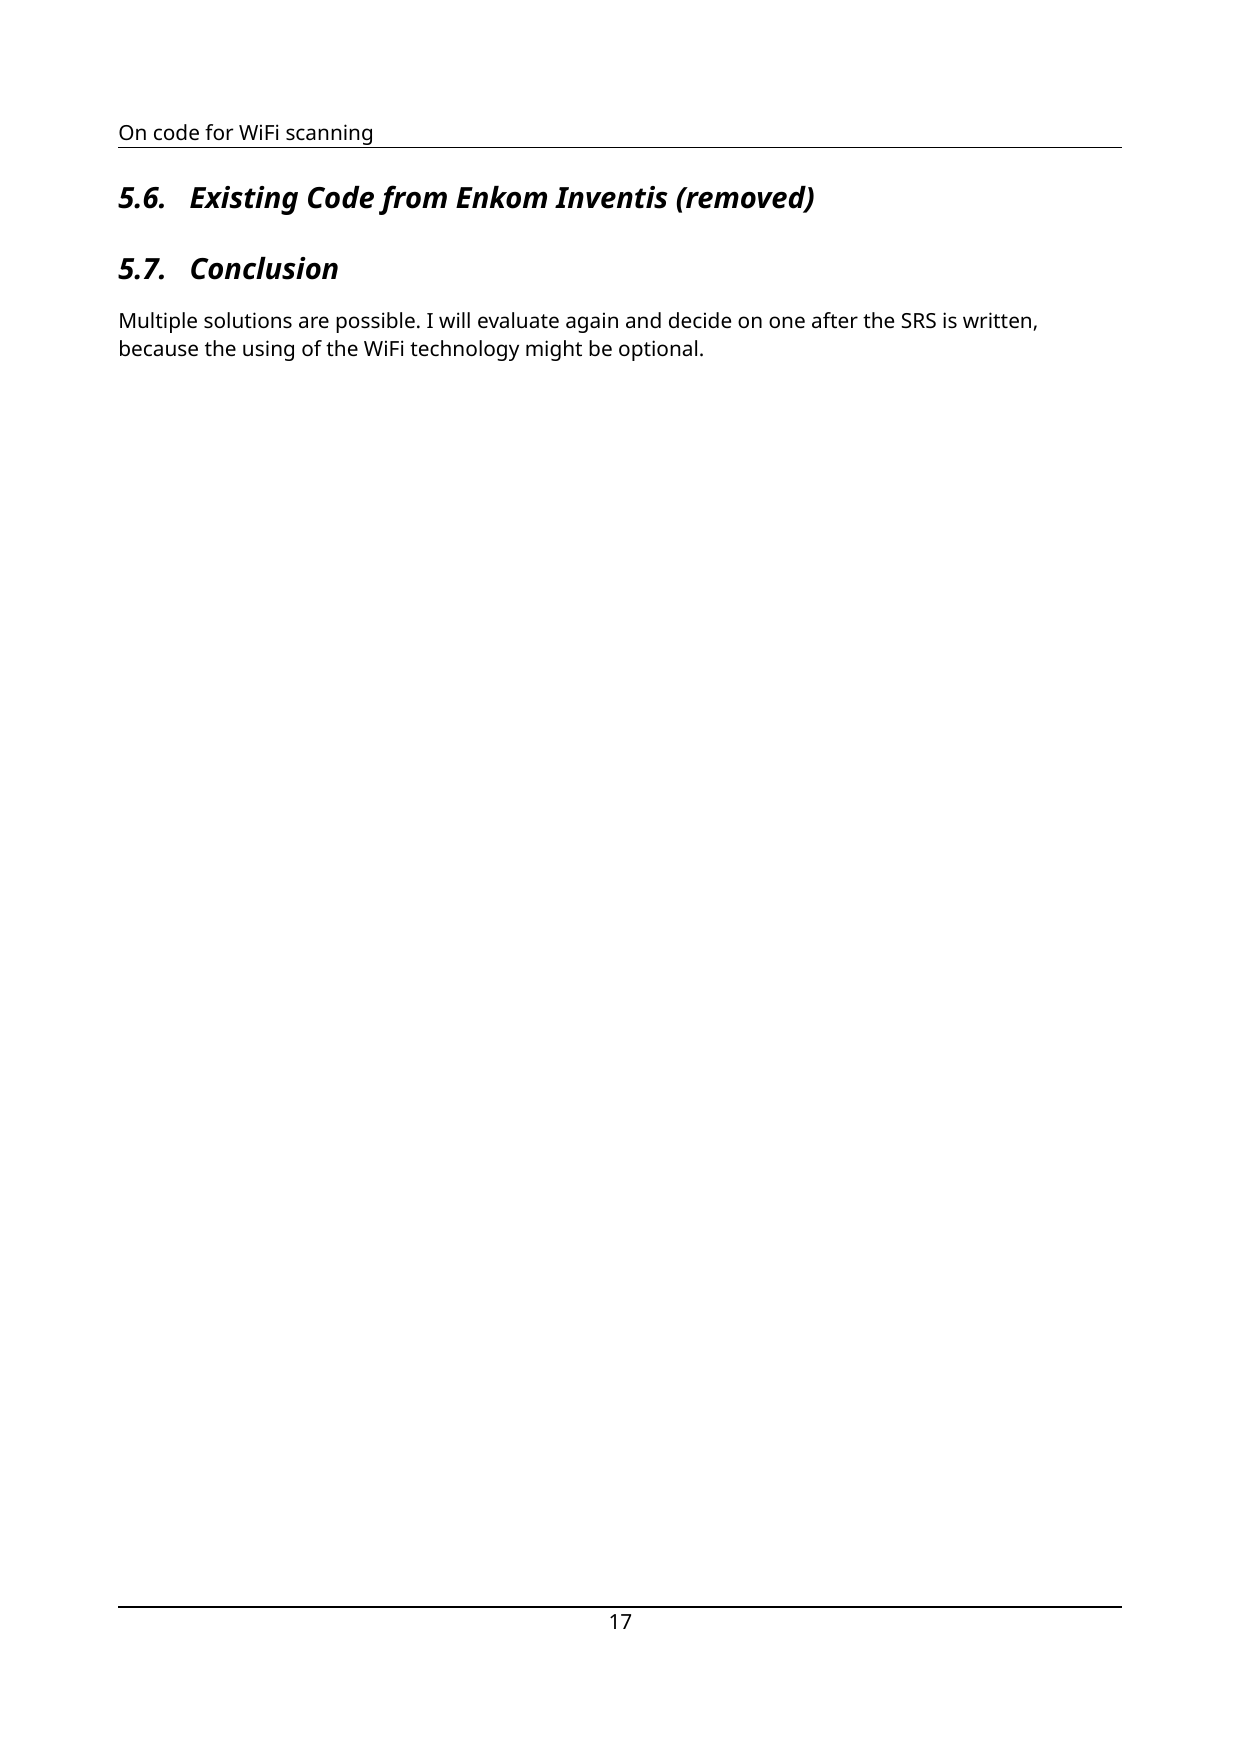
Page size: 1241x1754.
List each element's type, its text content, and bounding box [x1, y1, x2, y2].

subtitle Conclusion [118, 248, 1122, 288]
text Multiple solutions are possible. I will evaluate again and decide on one after the SRS is written, because the using of the WiFi technology might be optional. [118, 306, 1122, 363]
subtitle Existing Code from Enkom Inventis (removed) [118, 177, 1122, 217]
